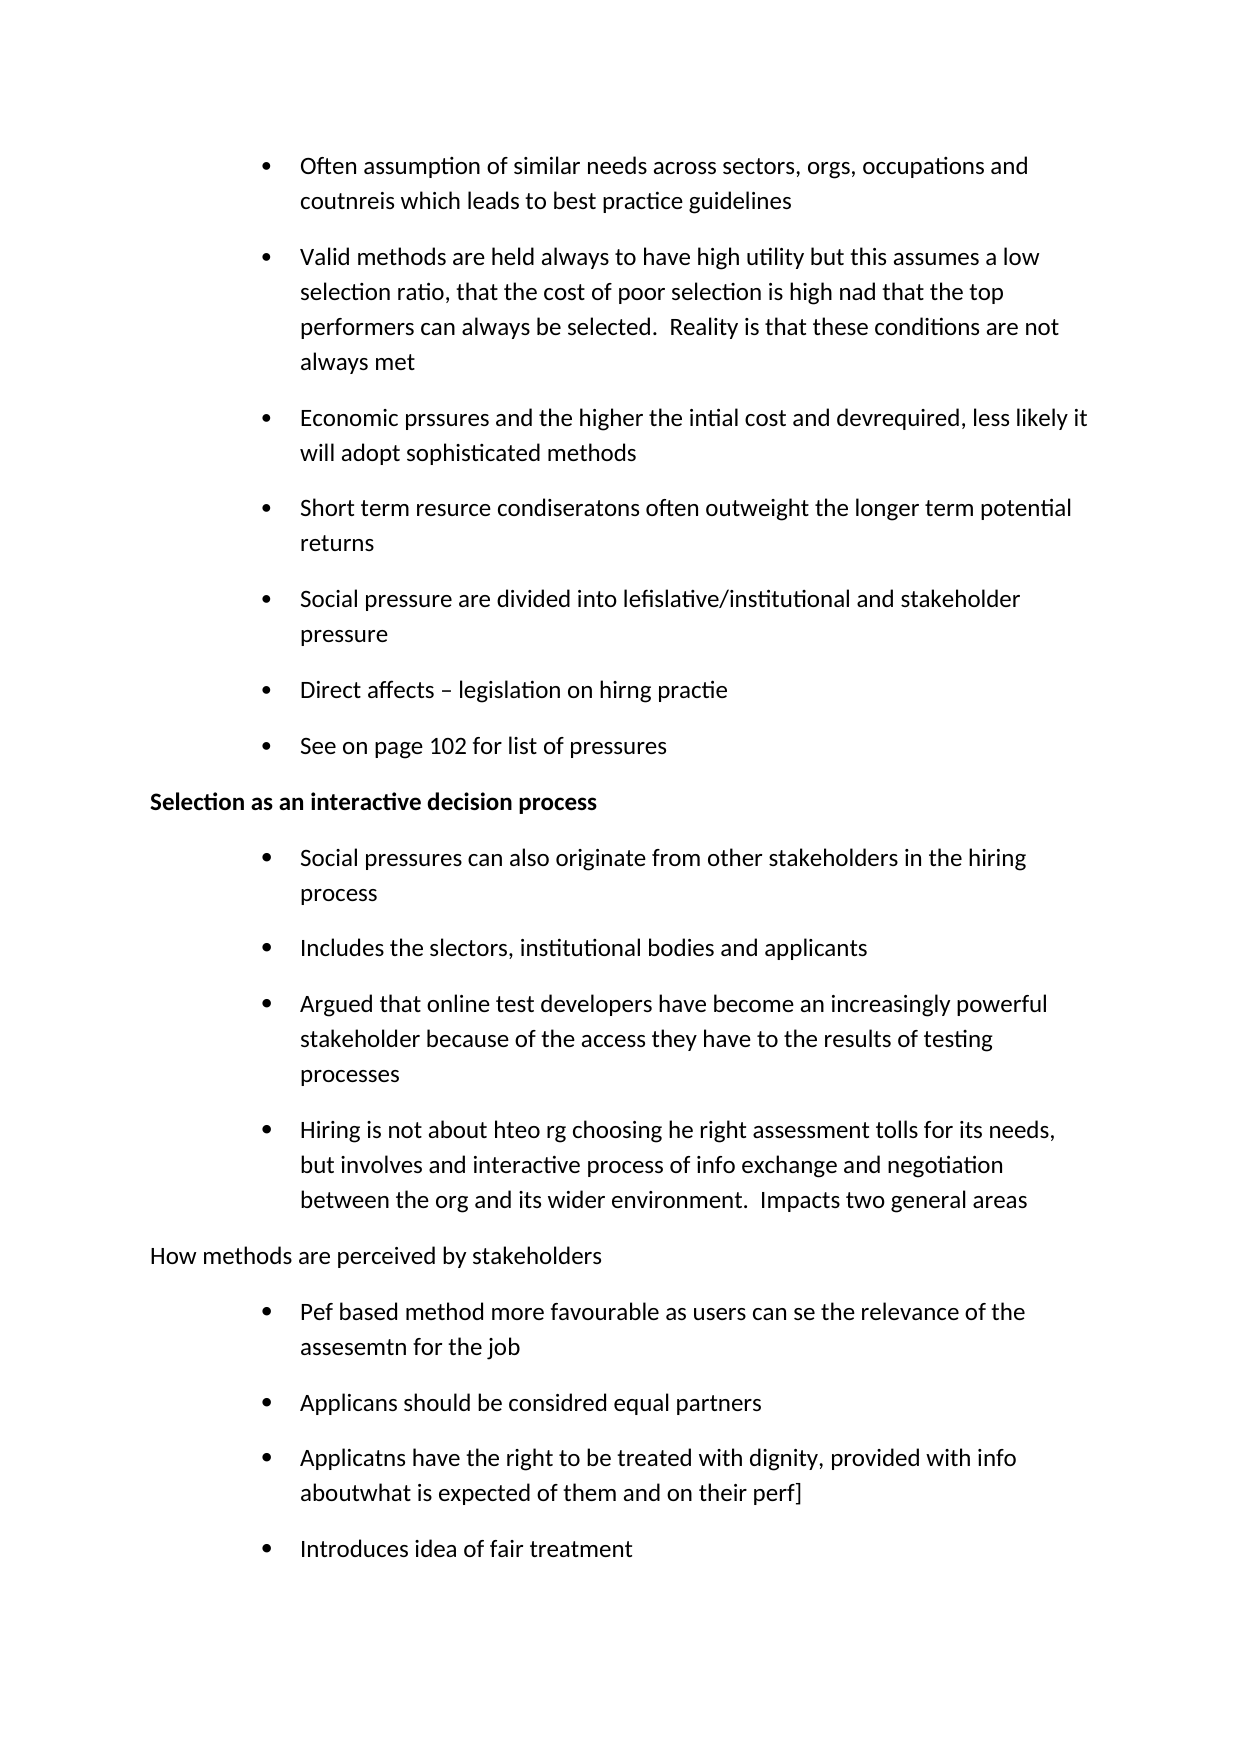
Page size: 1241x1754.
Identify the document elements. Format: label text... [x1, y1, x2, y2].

list Direct affects – legislation on hirng practie [262, 674, 1090, 705]
list Applicatns have the right to be treated with dignity, provided with info aboutwhat is expected of them and on their perf] [262, 1442, 1090, 1508]
list Short term resurce condiseratons often outweight the longer term potential returns [262, 492, 1090, 558]
list Social pressure are divided into lefislative/institutional and stakeholder pressure [262, 583, 1090, 649]
list Pef based method more favourable as users can se the relevance of the assesemtn for the job [262, 1296, 1090, 1361]
list Often assumption of similar needs across sectors, orgs, occupations and coutnreis which leads to best practice guidelines [262, 150, 1090, 216]
list Introduces idea of fair treatment [262, 1533, 1090, 1564]
text Selection as an interactive decision process [150, 786, 1090, 816]
list Social pressures can also originate from other stakeholders in the hiring process [262, 842, 1090, 907]
list Applicans should be considred equal partners [262, 1387, 1090, 1417]
list Valid methods are held always to have high utility but this assumes a low selection ratio, that the cost of poor selection is high nad that the top performers can always be selected. Reality is that these conditions are not always met [262, 241, 1090, 376]
list Economic prssures and the higher the intial cost and devrequired, less likely it will adopt sophisticated methods [262, 402, 1090, 467]
list Argued that online test developers have become an increasingly powerful stakeholder because of the access they have to the results of testing processes [262, 988, 1090, 1089]
list Hiring is not about hteo rg choosing he right assessment tolls for its needs, but involves and interactive process of info exchange and negotiation between the org and its wider environment. Impacts two general areas [262, 1114, 1090, 1215]
list Includes the slectors, institutional bodies and applicants [262, 932, 1090, 963]
list See on page 102 for list of pressures [262, 730, 1090, 761]
text How methods are perceived by stakeholders [150, 1240, 1090, 1271]
